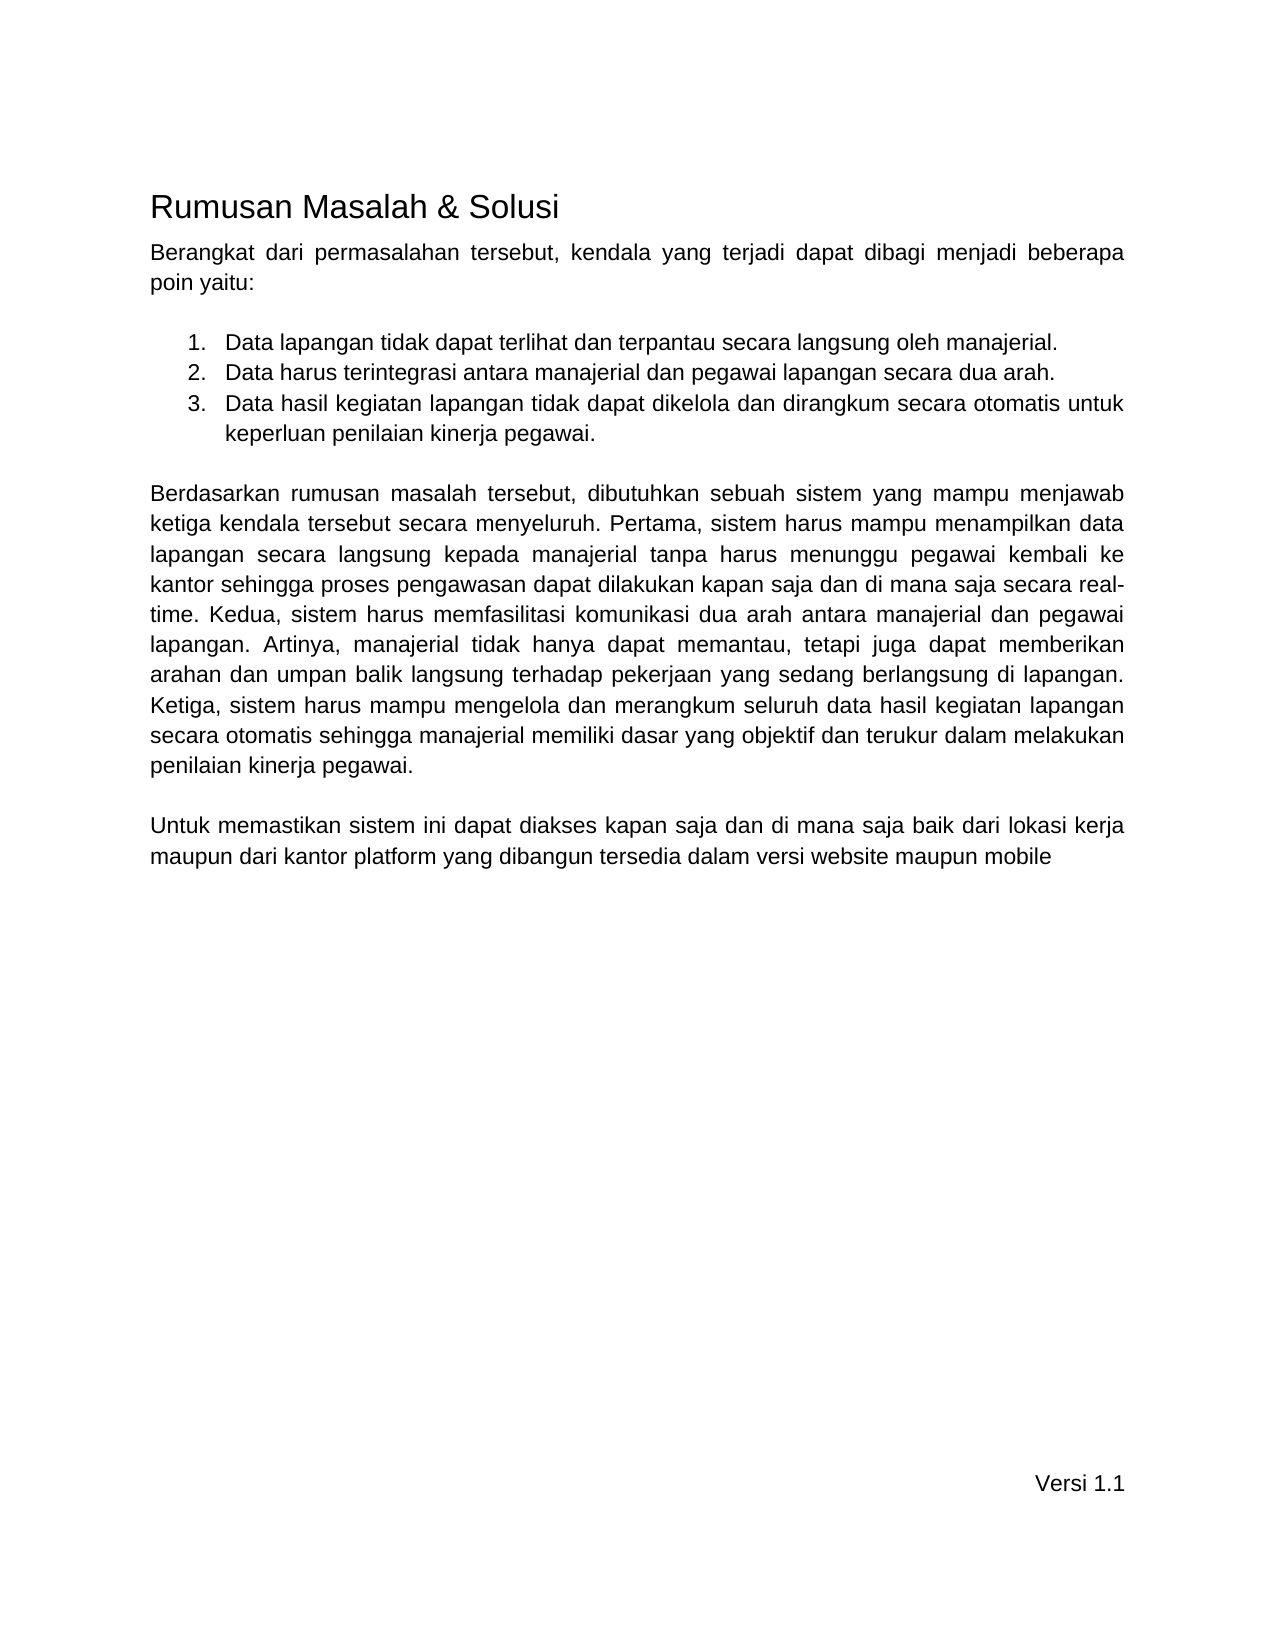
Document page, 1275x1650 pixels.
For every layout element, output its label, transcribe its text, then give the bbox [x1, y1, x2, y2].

list Data hasil kegiatan lapangan tidak dapat dikelola dan dirangkum secara otomatis untuk keperluan penilaian kinerja pegawai. [187, 389, 1125, 446]
list Data harus terintegrasi antara manajerial dan pegawai lapangan secara dua arah. [187, 359, 1125, 386]
text Berdasarkan rumusan masalah tersebut, dibutuhkan sebuah sistem yang mampu menjawab ketiga kendala tersebut secara menyeluruh. Pertama, sistem harus mampu menampilkan data lapangan secara langsung kepada manajerial tanpa harus menunggu pegawai kembali ke kantor sehingga proses pengawasan dapat dilakukan kapan saja dan di mana saja secara real-time. Kedua, sistem harus memfasilitasi komunikasi dua arah antara manajerial dan pegawai lapangan. Artinya, manajerial tidak hanya dapat memantau, tetapi juga dapat memberikan arahan dan umpan balik langsung terhadap pekerjaan yang sedang berlangsung di lapangan. Ketiga, sistem harus mampu mengelola dan merangkum seluruh data hasil kegiatan lapangan secara otomatis sehingga manajerial memiliki dasar yang objektif dan terukur dalam melakukan penilaian kinerja pegawai. [150, 480, 1125, 778]
text Berangkat dari permasalahan tersebut, kendala yang terjadi dapat dibagi menjadi beberapa poin yaitu: [150, 238, 1125, 295]
text Untuk memastikan sistem ini dapat diakses kapan saja dan di mana saja baik dari lokasi kerja maupun dari kantor platform yang dibangun tersedia dalam versi website maupun mobile [150, 812, 1125, 869]
list Data lapangan tidak dapat terlihat dan terpantau secara langsung oleh manajerial. [187, 329, 1125, 355]
subtitle Rumusan Masalah & Solusi [150, 187, 1125, 226]
